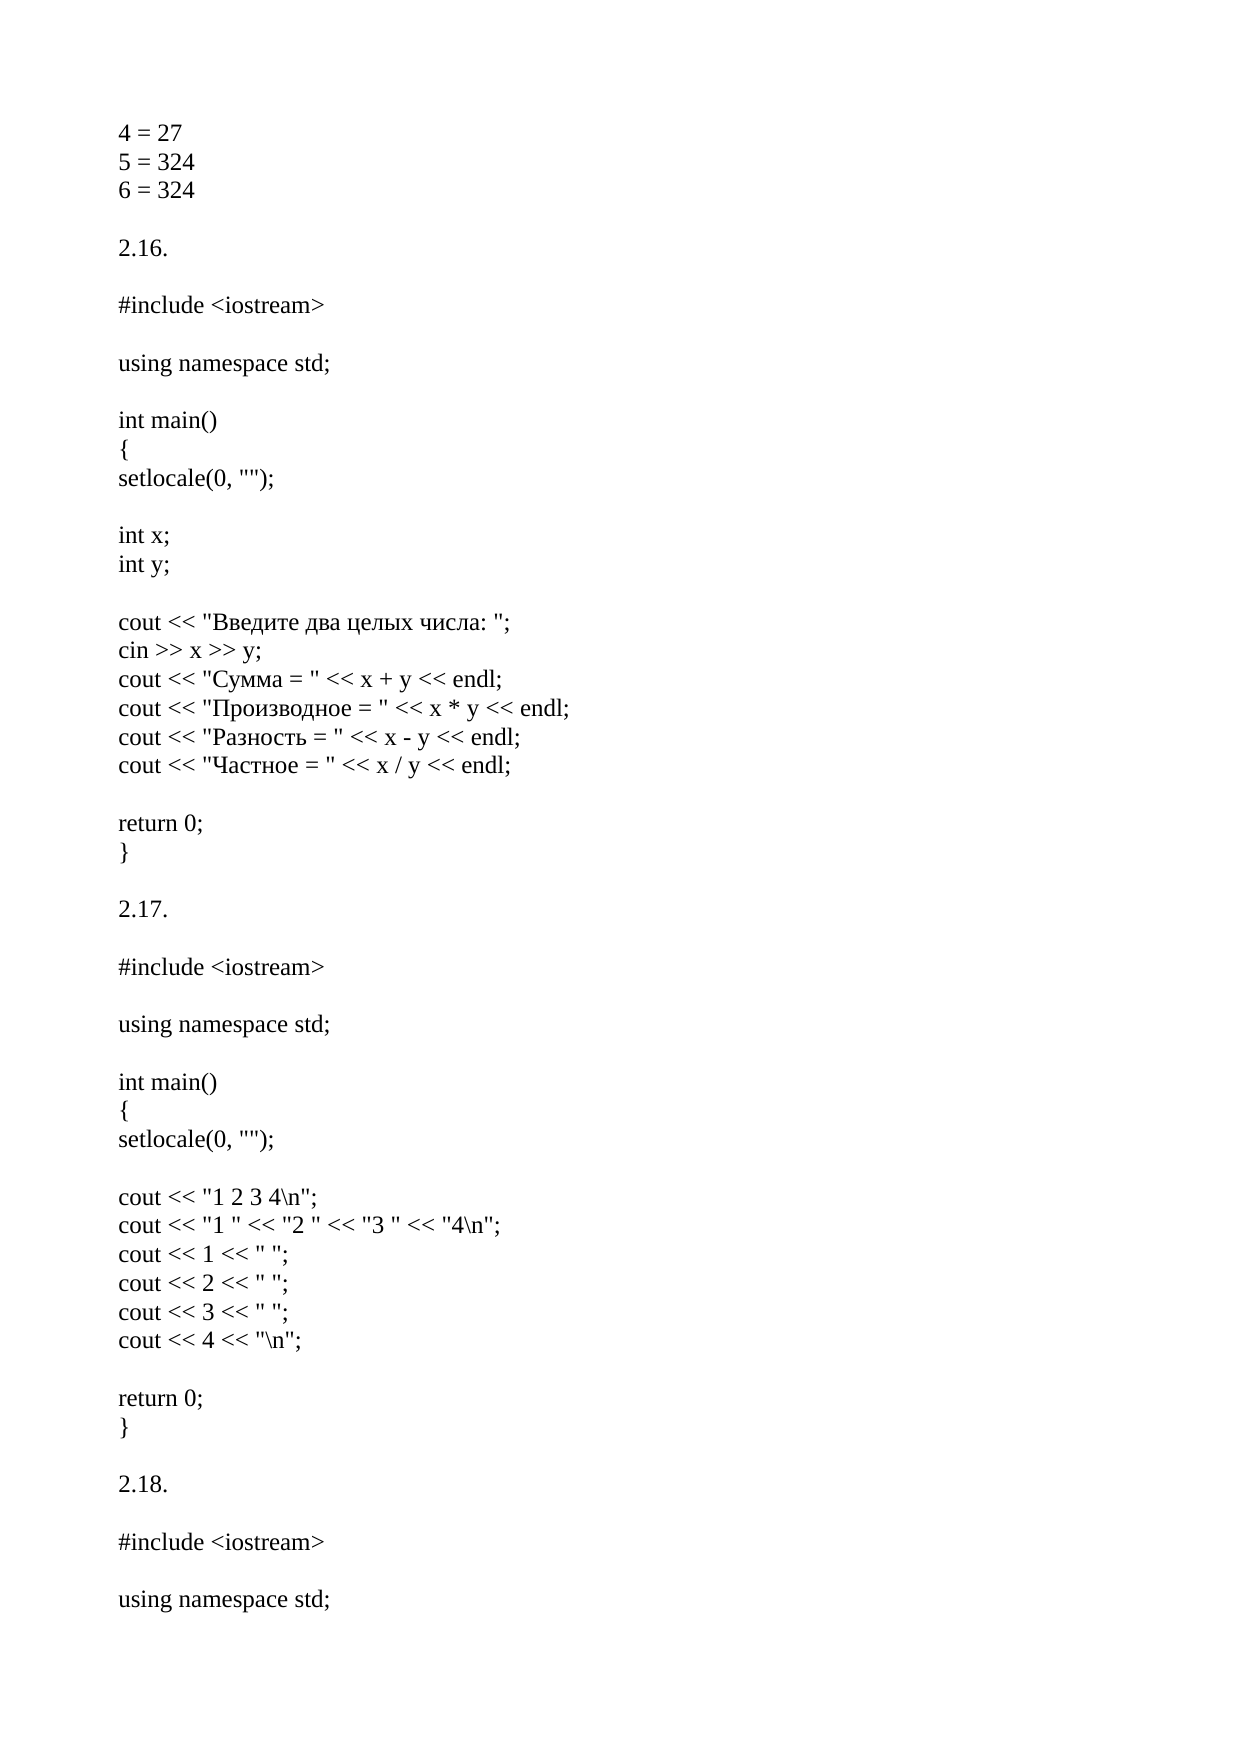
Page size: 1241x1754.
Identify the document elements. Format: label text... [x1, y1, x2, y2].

text using namespace std; [118, 1009, 1122, 1038]
text cout << 2 << " "; [118, 1268, 1122, 1297]
text using namespace std; [118, 1584, 1122, 1613]
text } [118, 1412, 1122, 1441]
text return 0; [118, 1383, 1122, 1412]
text cout << "1 2 3 4\n"; [118, 1182, 1122, 1211]
text cout << 4 << "\n"; [118, 1326, 1122, 1354]
text { [118, 1096, 1122, 1124]
text #include <iostream> [118, 1527, 1122, 1556]
text 6 = 324 [118, 176, 1122, 204]
text int x; [118, 521, 1122, 549]
text setlocale(0, ""); [118, 1124, 1122, 1153]
text 4 = 27 [118, 118, 1122, 147]
text 2.16. [118, 233, 1122, 262]
text #include <iostream> [118, 952, 1122, 981]
text cout << "1 " << "2 " << "3 " << "4\n"; [118, 1211, 1122, 1239]
text cout << "Частное = " << x / y << endl; [118, 751, 1122, 779]
text cout << "Производное = " << x * y << endl; [118, 693, 1122, 722]
text 2.18. [118, 1469, 1122, 1498]
text #include <iostream> [118, 291, 1122, 319]
text cout << 3 << " "; [118, 1297, 1122, 1326]
text using namespace std; [118, 348, 1122, 377]
text cout << "Разность = " << x - y << endl; [118, 722, 1122, 751]
text cout << "Сумма = " << x + y << endl; [118, 664, 1122, 693]
text int main() [118, 1067, 1122, 1096]
text cin >> x >> y; [118, 636, 1122, 664]
text cout << 1 << " "; [118, 1239, 1122, 1268]
text } [118, 837, 1122, 866]
text int main() [118, 406, 1122, 434]
text 5 = 324 [118, 147, 1122, 176]
text 2.17. [118, 894, 1122, 923]
text return 0; [118, 808, 1122, 837]
text int y; [118, 549, 1122, 578]
text setlocale(0, ""); [118, 463, 1122, 492]
text cout << "Введите два целых числа: "; [118, 607, 1122, 636]
text { [118, 434, 1122, 463]
